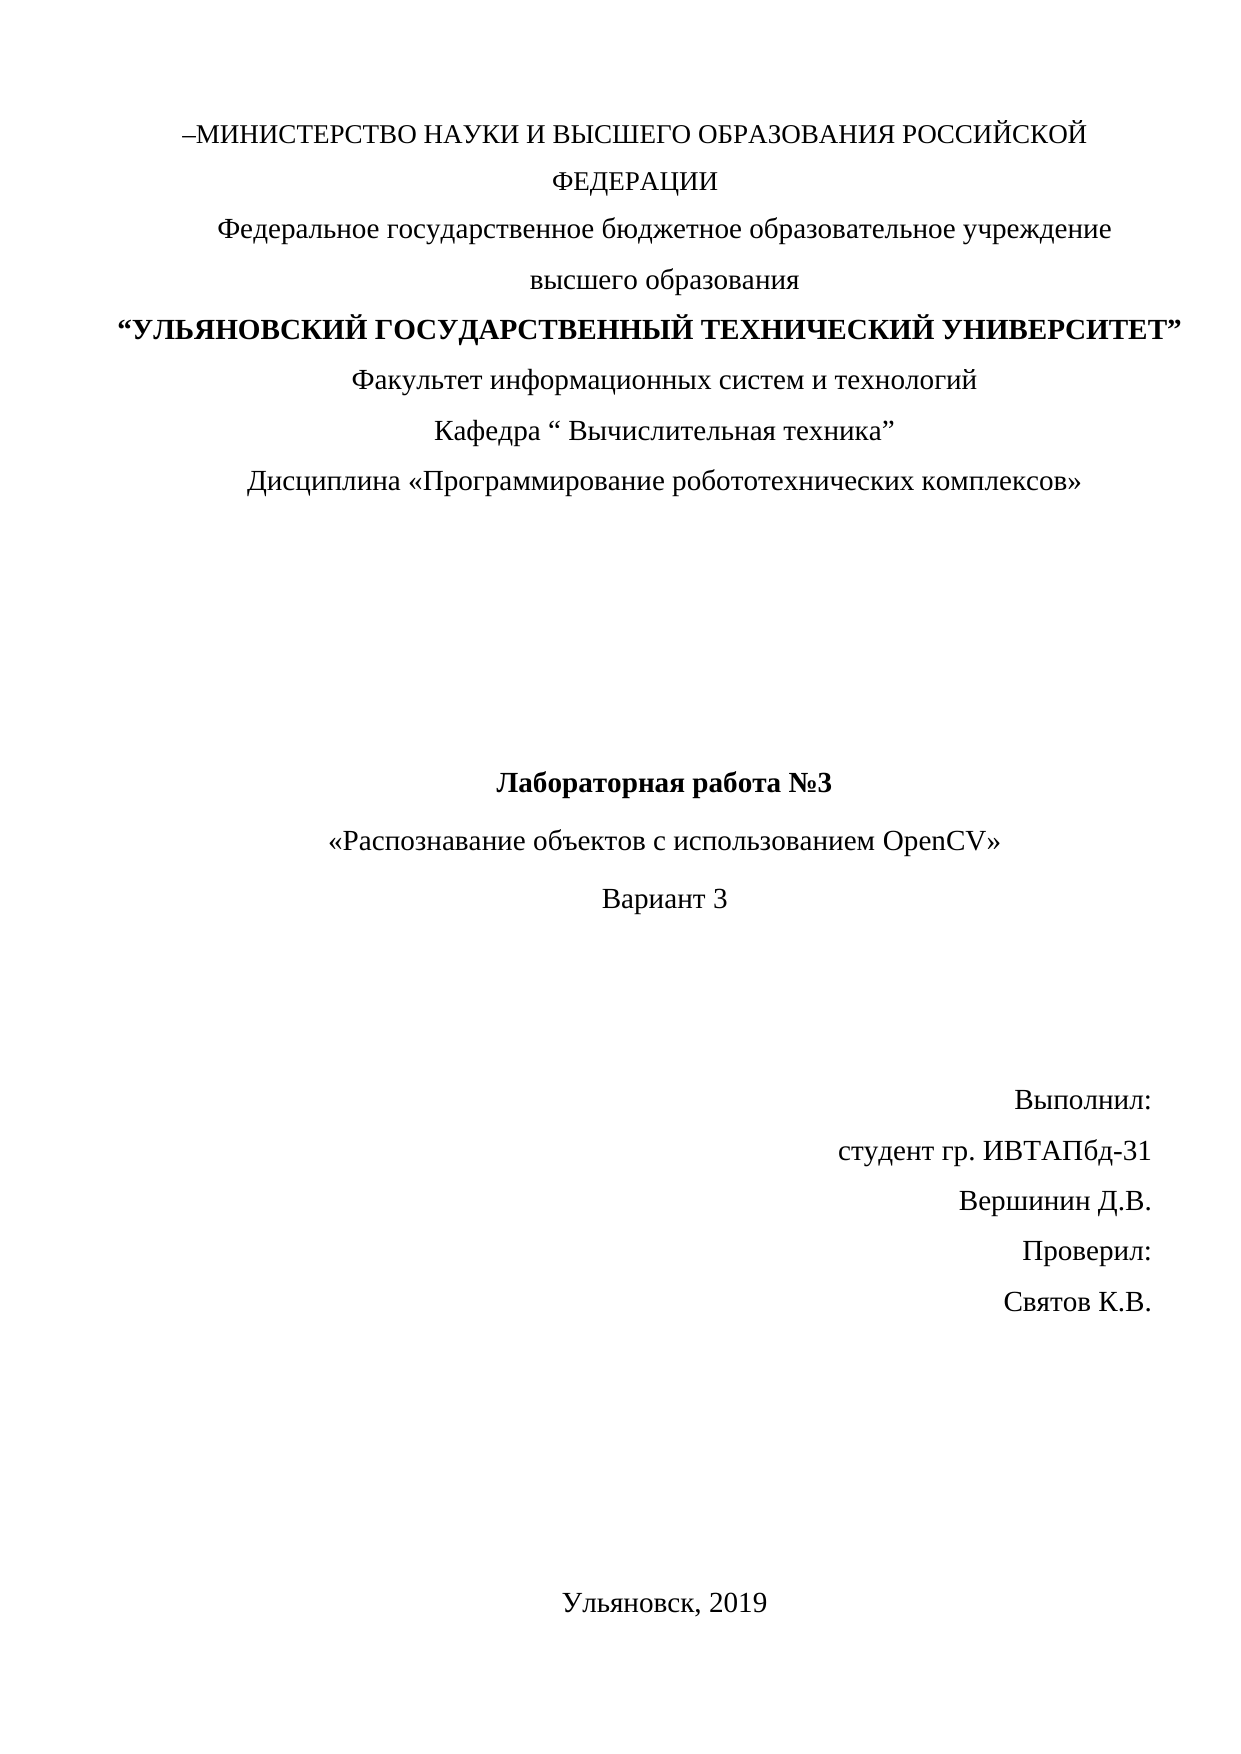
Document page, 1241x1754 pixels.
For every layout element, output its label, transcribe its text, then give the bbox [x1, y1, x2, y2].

text Федеральное государственное бюджетное образовательное учреждение высшего образования [177, 211, 1152, 295]
text –МИНИСТЕРСТВО НАУКИ И ВЫСШЕГО ОБРАЗОВАНИЯ РОССИЙСКОЙ ФЕДЕРАЦИИ [100, 118, 1169, 196]
text Вершинин Д.В. [177, 1183, 1152, 1217]
subtitle «Распознавание объектов с использованием OpenCV» [177, 823, 1152, 857]
text “УЛЬЯНОВСКИЙ ГОСУДАРСТВЕННЫЙ ТЕХНИЧЕСКИЙ УНИВЕРСИТЕТ” [112, 312, 1187, 346]
text Святов К.В. [177, 1284, 1152, 1317]
text Факультет информационных систем и технологий [177, 362, 1152, 396]
text Проверил: [177, 1233, 1152, 1267]
text Выполнил: [177, 1082, 1152, 1116]
text Кафедра “ Вычислительная техника” [177, 413, 1152, 446]
text Вариант 3 [177, 881, 1152, 915]
text Лабораторная работа №3 [177, 765, 1152, 798]
text Ульяновск, 2019 [177, 1586, 1152, 1619]
text студент гр. ИВТАПбд-31 [177, 1133, 1152, 1166]
text Дисциплина «Программирование робототехнических комплексов» [177, 463, 1152, 497]
